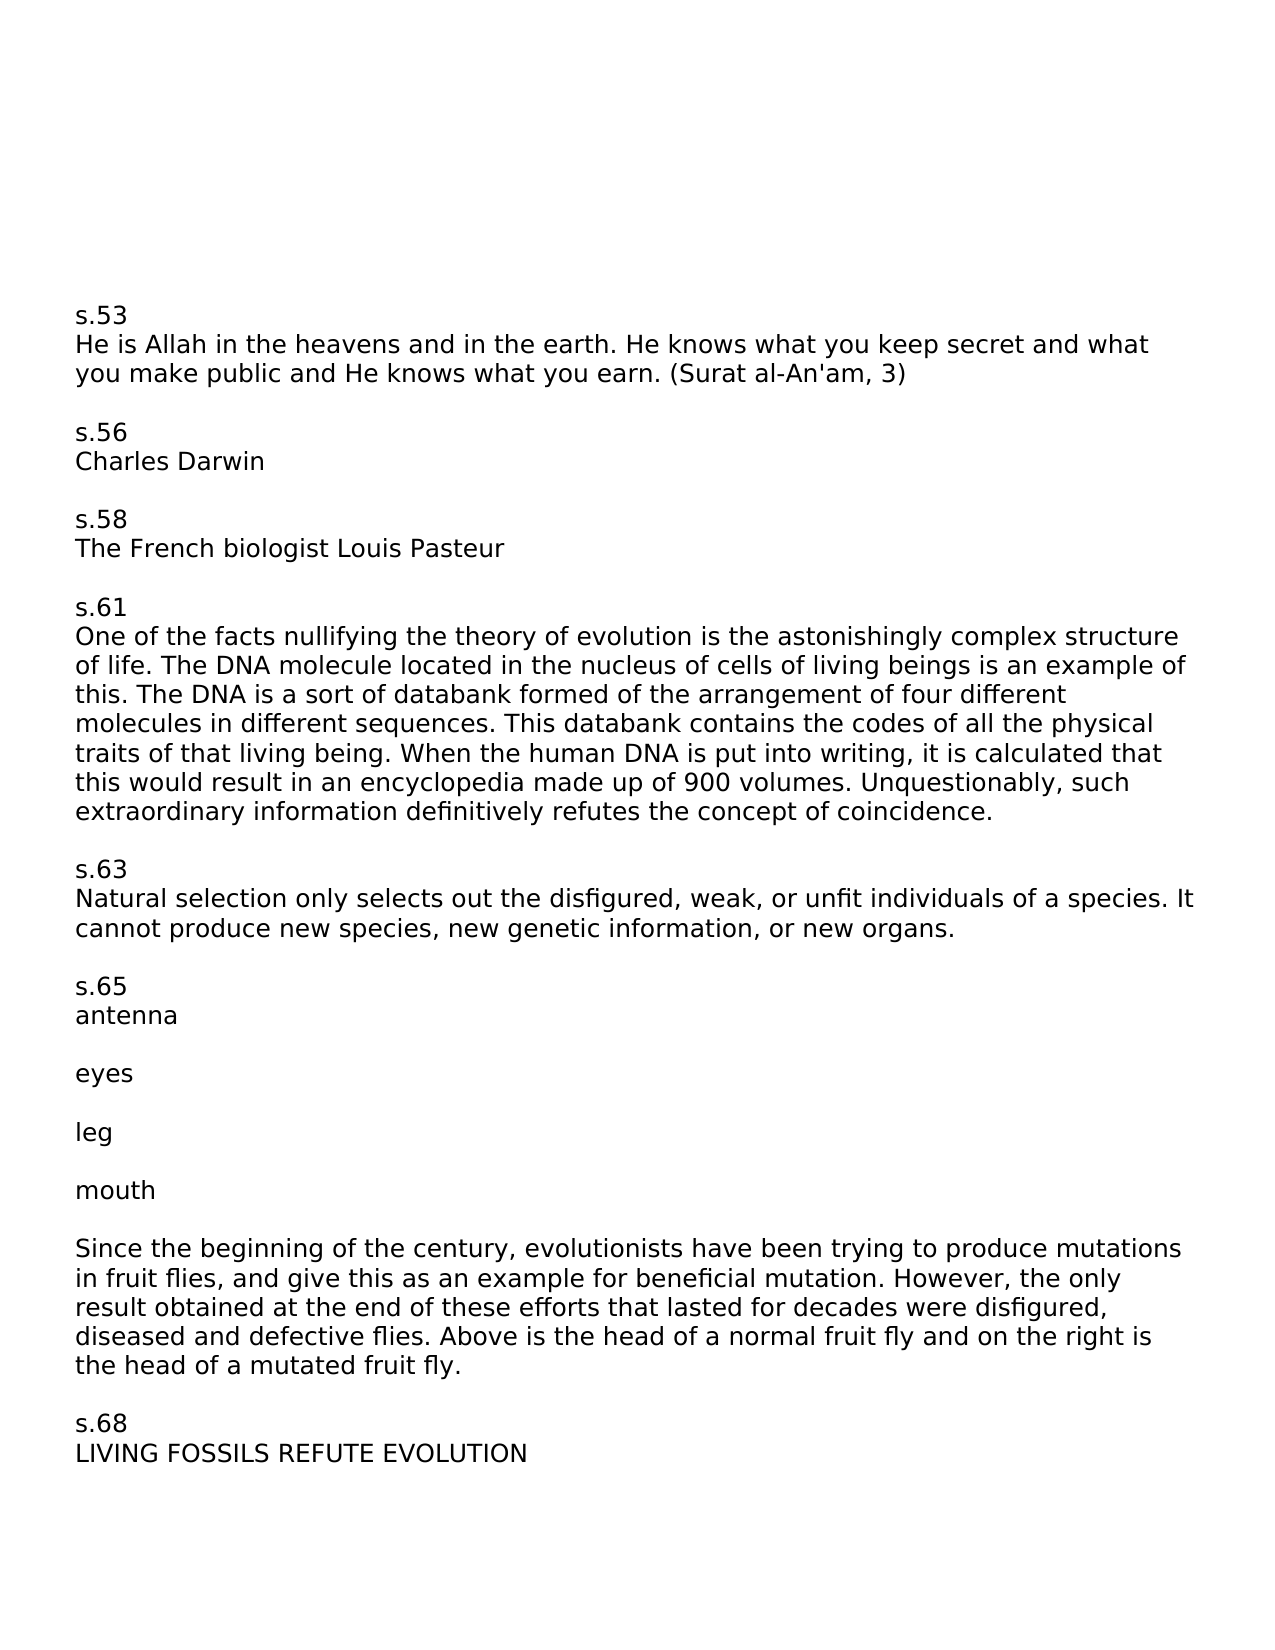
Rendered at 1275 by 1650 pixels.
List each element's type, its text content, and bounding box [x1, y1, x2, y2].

text He is Allah in the heavens and in the earth. He knows what you keep secret and what you make public and He knows what you earn. (Surat al-An'am, 3) [75, 330, 1200, 389]
text s.58 [75, 505, 1200, 534]
text Charles Darwin [75, 447, 1200, 476]
text eyes [75, 1059, 1200, 1089]
text s.63 [75, 855, 1200, 884]
text s.68 [75, 1409, 1200, 1439]
text Natural selection only selects out the disfigured, weak, or unfit individuals of a species. It cannot produce new species, new genetic information, or new organs. [75, 884, 1200, 943]
text s.61 [75, 593, 1200, 622]
text antenna [75, 1001, 1200, 1030]
text LIVING FOSSILS REFUTE EVOLUTION [75, 1439, 1200, 1468]
text Since the beginning of the century, evolutionists have been trying to produce mutations in fruit flies, and give this as an example for beneficial mutation. However, the only result obtained at the end of these efforts that lasted for decades were disfigured, diseased and defective flies. Above is the head of a normal fruit fly and on the right is the head of a mutated fruit fly. [75, 1234, 1200, 1380]
text leg [75, 1118, 1200, 1147]
text s.56 [75, 418, 1200, 447]
text One of the facts nullifying the theory of evolution is the astonishingly complex structure of life. The DNA molecule located in the nucleus of cells of living beings is an example of this. The DNA is a sort of databank formed of the arrangement of four different molecules in different sequences. This databank contains the codes of all the physical traits of that living being. When the human DNA is put into writing, it is calculated that this would result in an encyclopedia made up of 900 volumes. Unquestionably, such extraordinary information definitively refutes the concept of coincidence. [75, 622, 1200, 826]
text s.65 [75, 972, 1200, 1001]
text s.53 [75, 301, 1200, 330]
text The French biologist Louis Pasteur [75, 534, 1200, 564]
text mouth [75, 1176, 1200, 1205]
